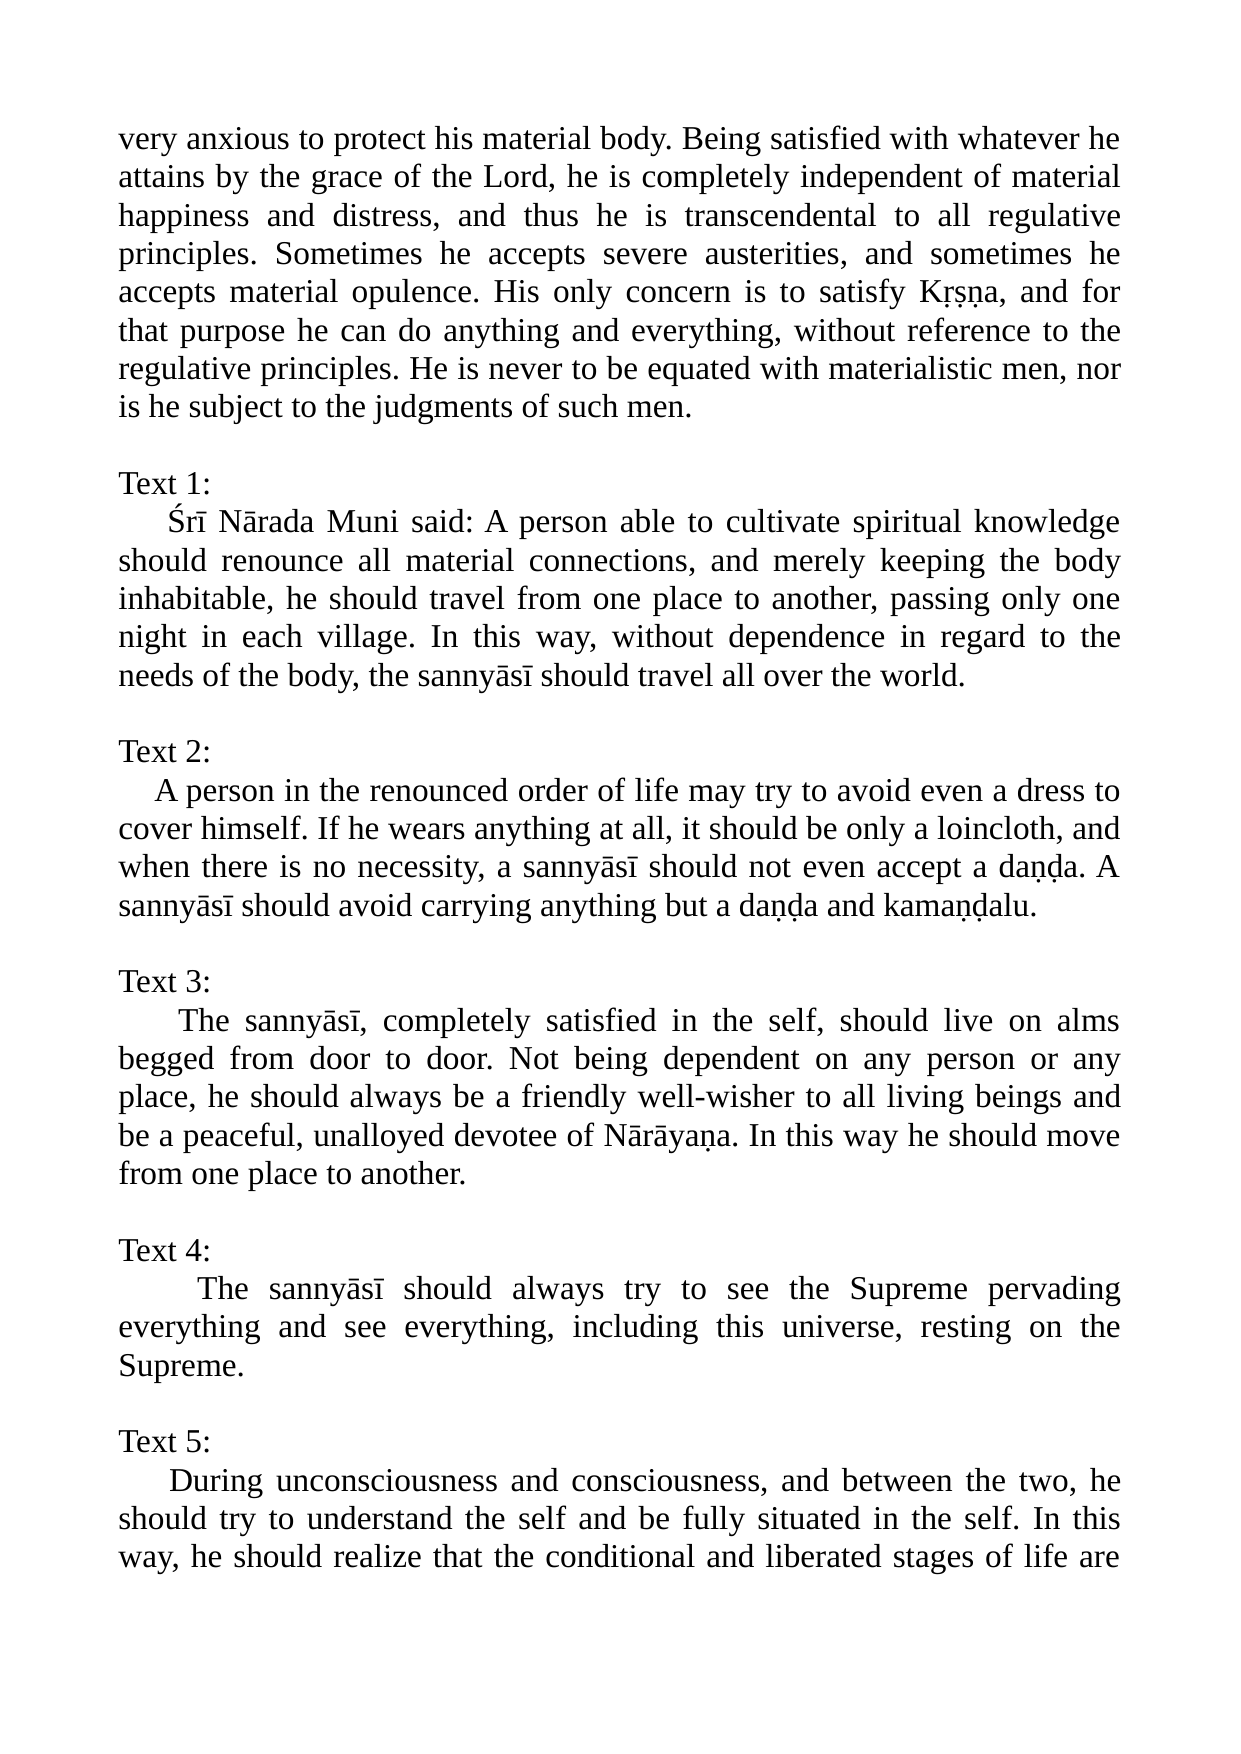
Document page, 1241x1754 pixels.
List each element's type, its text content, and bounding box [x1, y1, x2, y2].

text The sannyāsī should always try to see the Supreme pervading everything and see everything, including this universe, resting on the Supreme. [118, 1268, 1122, 1383]
text Text 4: [118, 1230, 1122, 1268]
text Text 3: [118, 961, 1122, 1000]
text A person in the renounced order of life may try to avoid even a dress to cover himself. If he wears anything at all, it should be only a loincloth, and when there is no necessity, a sannyāsī should not even accept a daṇḍa. A sannyāsī should avoid carrying anything but a daṇḍa and kamaṇḍalu. [118, 770, 1122, 923]
text During unconsciousness and consciousness, and between the two, he should try to understand the self and be fully situated in the self. In this way, he should realize that the conditional and liberated stages of life are [118, 1460, 1122, 1575]
text Text 5: [118, 1421, 1122, 1460]
text Text 2: [118, 731, 1122, 770]
text very anxious to protect his material body. Being satisfied with whatever he attains by the grace of the Lord, he is completely independent of material happiness and distress, and thus he is transcendental to all regulative principles. Sometimes he accepts severe austerities, and sometimes he accepts material opulence. His only concern is to satisfy Kṛṣṇa, and for that purpose he can do anything and everything, without reference to the regulative principles. He is never to be equated with materialistic men, nor is he subject to the judgments of such men. [118, 118, 1122, 425]
text Text 1: [118, 463, 1122, 501]
text Śrī Nārada Muni said: A person able to cultivate spiritual knowledge should renounce all material connections, and merely keeping the body inhabitable, he should travel from one place to another, passing only one night in each village. In this way, without dependence in regard to the needs of the body, the sannyāsī should travel all over the world. [118, 501, 1122, 693]
text The sannyāsī, completely satisfied in the self, should live on alms begged from door to door. Not being dependent on any person or any place, he should always be a friendly well-wisher to all living beings and be a peaceful, unalloyed devotee of Nārāyaṇa. In this way he should move from one place to another. [118, 1000, 1122, 1191]
